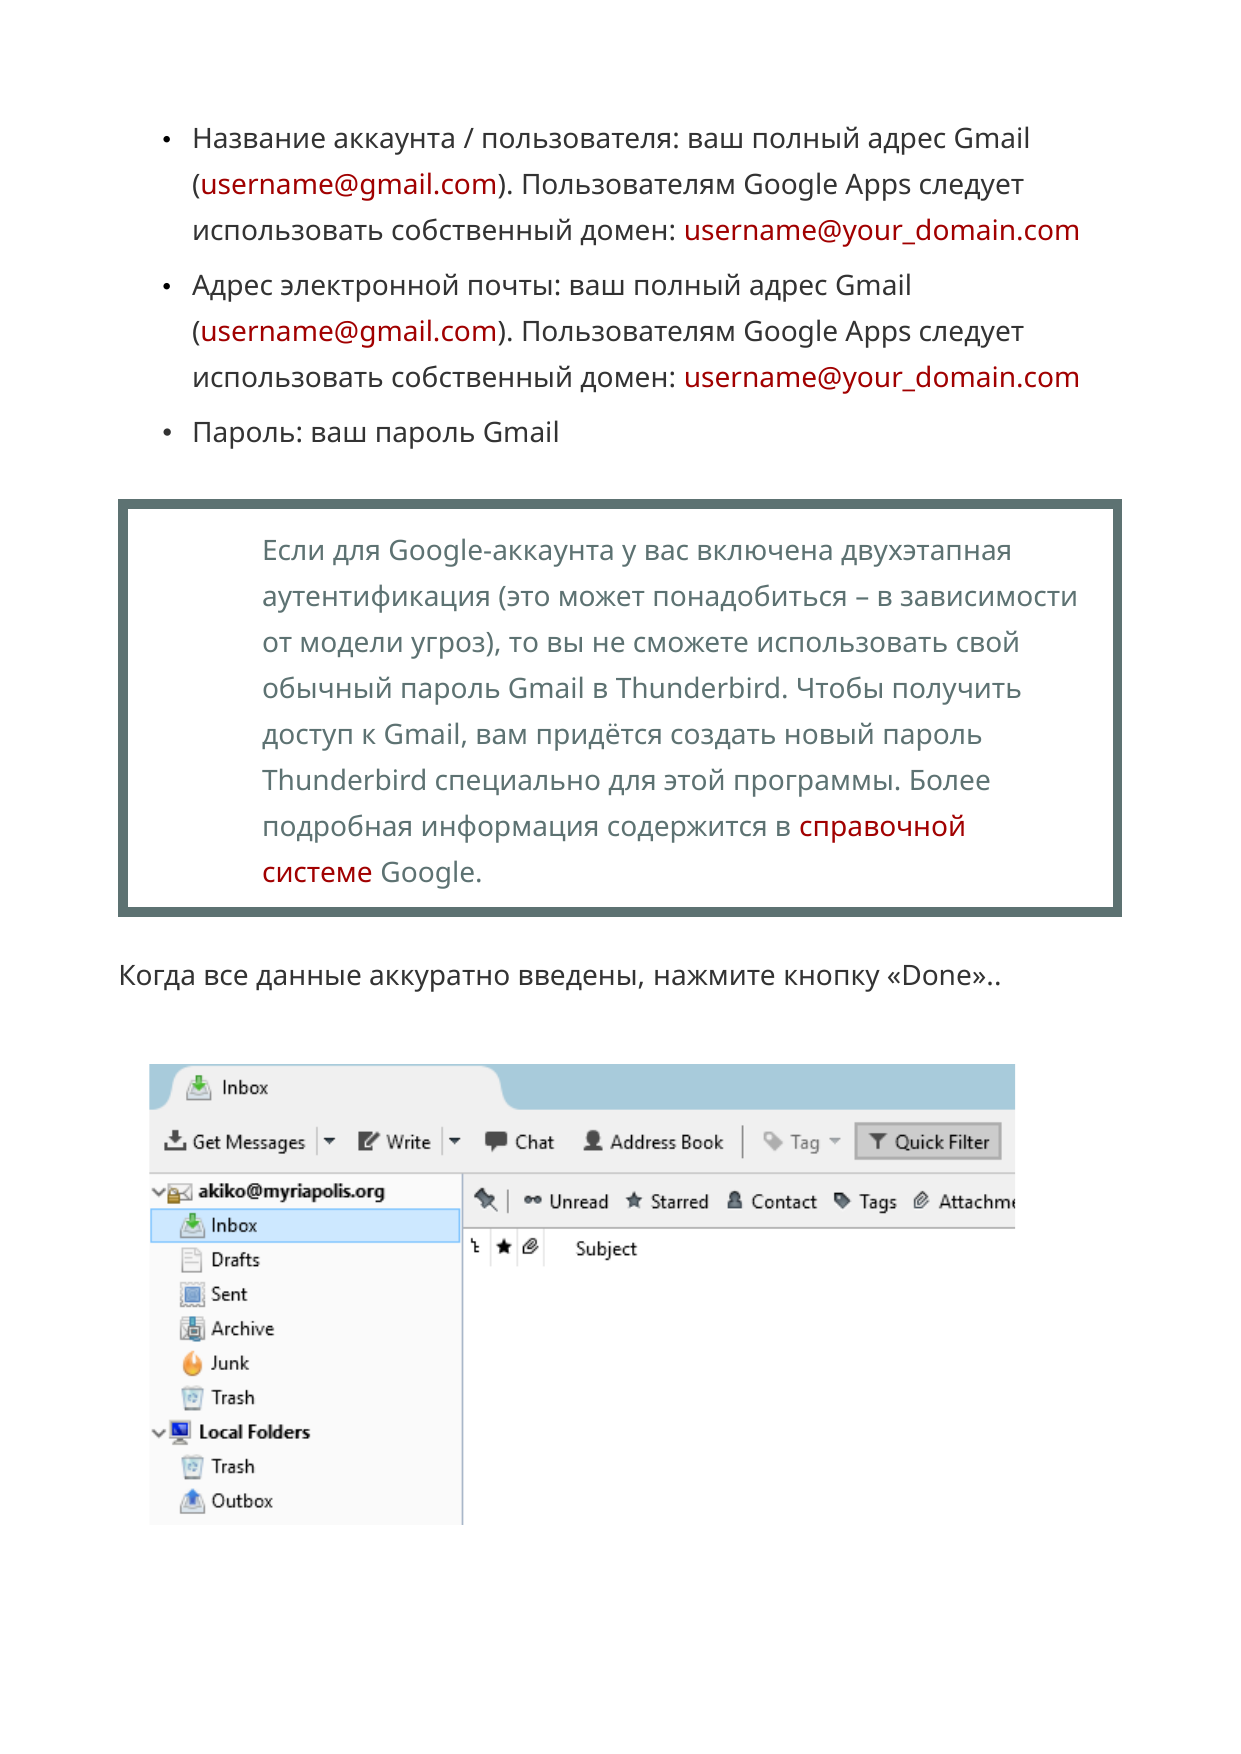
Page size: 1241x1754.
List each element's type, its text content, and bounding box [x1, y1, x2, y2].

list Адрес электронной почты: ваш полный адрес Gmail (username@gmail.com). Пользователям Google Apps следует использовать собственный домен: username@your_domain.com [162, 265, 1122, 396]
text Если для Google-аккаунта у вас включена двухэтапная аутентификация (это может понадобиться – в зависимости от модели угроз), то вы не сможете использовать свой обычный пароль Gmail в Thunderbird. Чтобы получить доступ к Gmail, вам придётся создать новый пароль Thunderbird специально для этой программы. Более подробная информация содержится в справочной системе Google. [128, 509, 1113, 907]
list Пароль: ваш пароль Gmail [162, 412, 1122, 451]
picture [149, 1064, 1015, 1525]
list Название аккаунта / пользователя: ваш полный адрес Gmail (username@gmail.com). Пользователям Google Apps следует использовать собственный домен: username@your_domain.com [162, 118, 1122, 248]
text Когда все данные аккуратно введены, нажмите кнопку «Done».. [118, 956, 1122, 994]
